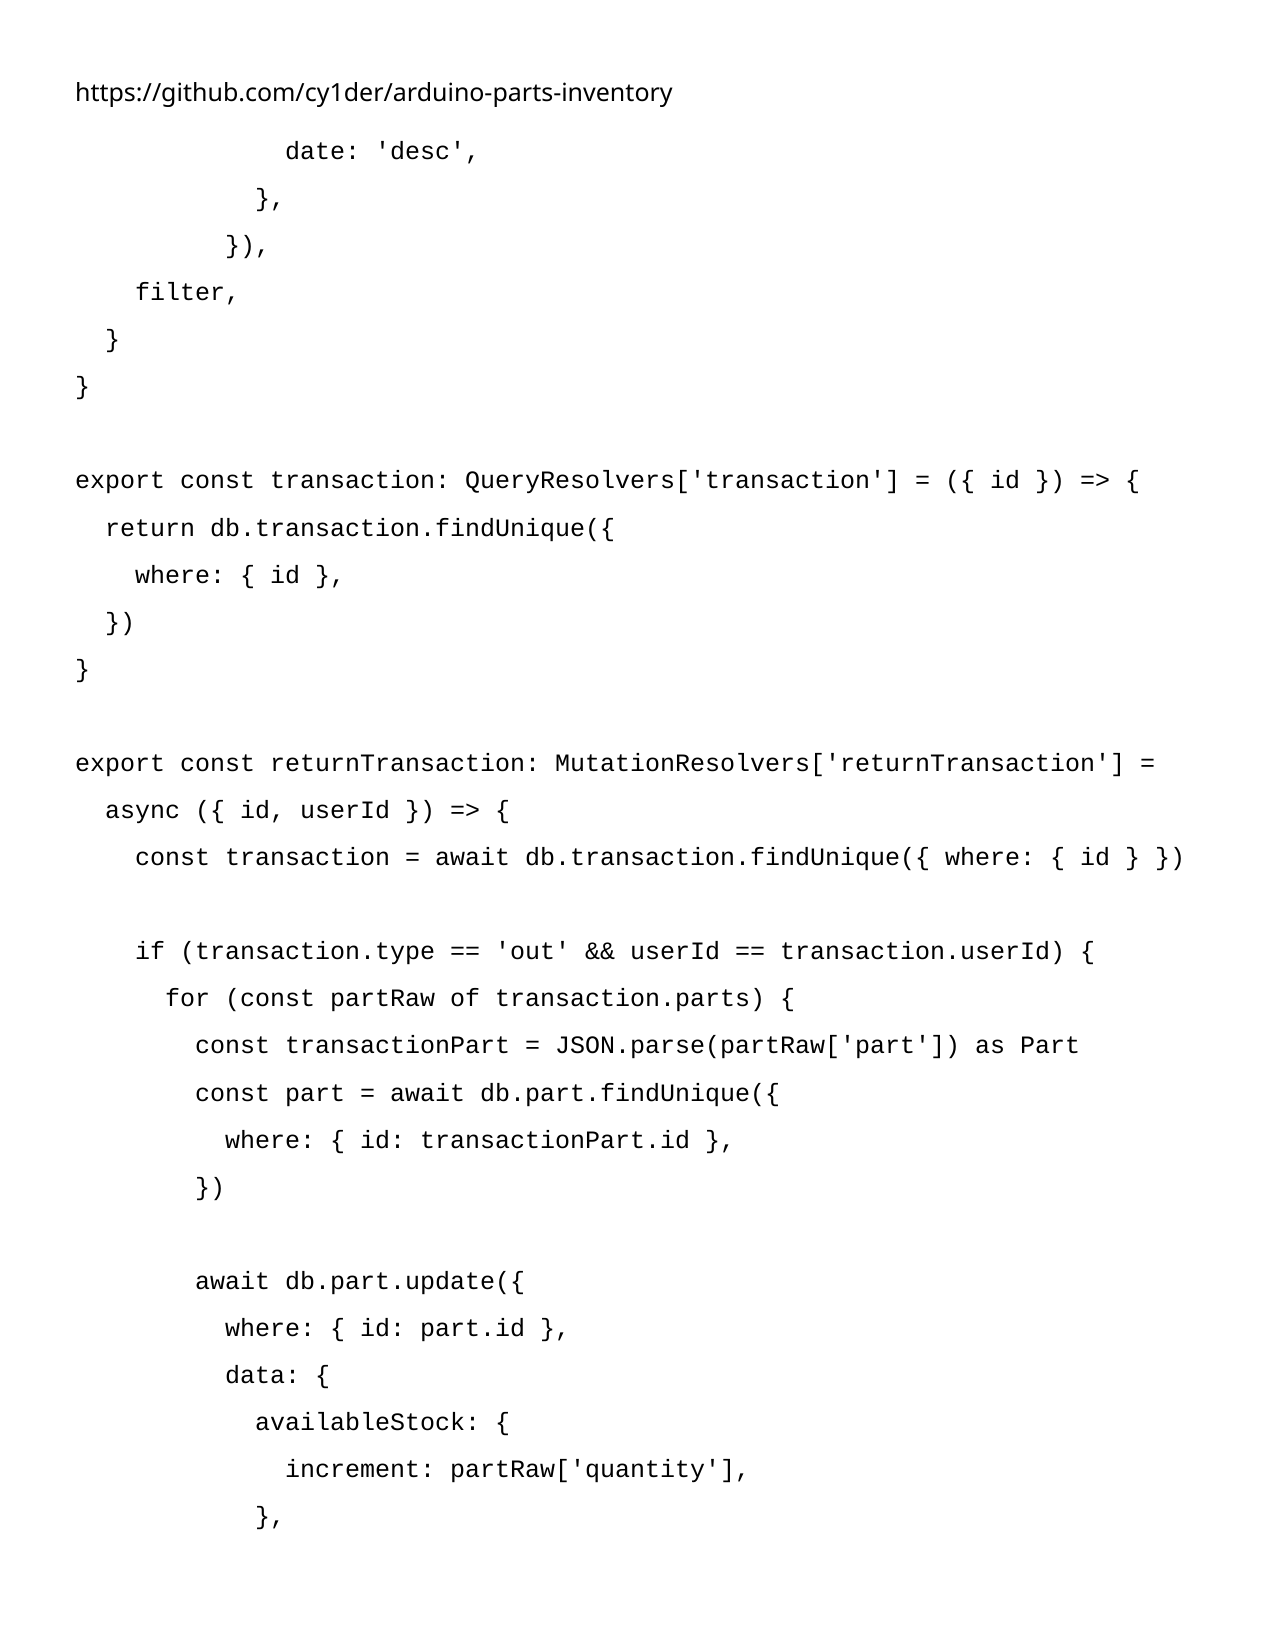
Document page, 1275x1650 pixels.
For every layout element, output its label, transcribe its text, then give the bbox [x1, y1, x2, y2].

text increment: partRaw['quantity'], [75, 1457, 1200, 1485]
text where: { id: transactionPart.id }, [75, 1127, 1200, 1156]
text availableStock: { [75, 1410, 1200, 1438]
text }) [75, 1174, 1200, 1203]
text } [75, 656, 1200, 685]
text await db.part.update({ [75, 1268, 1200, 1297]
text date: 'desc', [75, 138, 1200, 167]
text } [75, 327, 1200, 355]
text for (const partRaw of transaction.parts) { [75, 986, 1200, 1014]
text if (transaction.type == 'out' && userId == transaction.userId) { [75, 939, 1200, 967]
text data: { [75, 1363, 1200, 1391]
text export const returnTransaction: MutationResolvers['returnTransaction'] = [75, 751, 1200, 779]
text }, [75, 186, 1200, 214]
text }) [75, 609, 1200, 638]
text }, [75, 1504, 1200, 1532]
text where: { id }, [75, 562, 1200, 591]
text return db.transaction.findUnique({ [75, 515, 1200, 543]
text const transactionPart = JSON.parse(partRaw['part']) as Part [75, 1033, 1200, 1061]
text } [75, 374, 1200, 402]
text filter, [75, 280, 1200, 308]
text async ({ id, userId }) => { [75, 798, 1200, 826]
text const part = await db.part.findUnique({ [75, 1080, 1200, 1108]
text export const transaction: QueryResolvers['transaction'] = ({ id }) => { [75, 468, 1200, 496]
text where: { id: part.id }, [75, 1316, 1200, 1344]
text const transaction = await db.transaction.findUnique({ where: { id } }) [75, 845, 1200, 873]
text }), [75, 233, 1200, 261]
